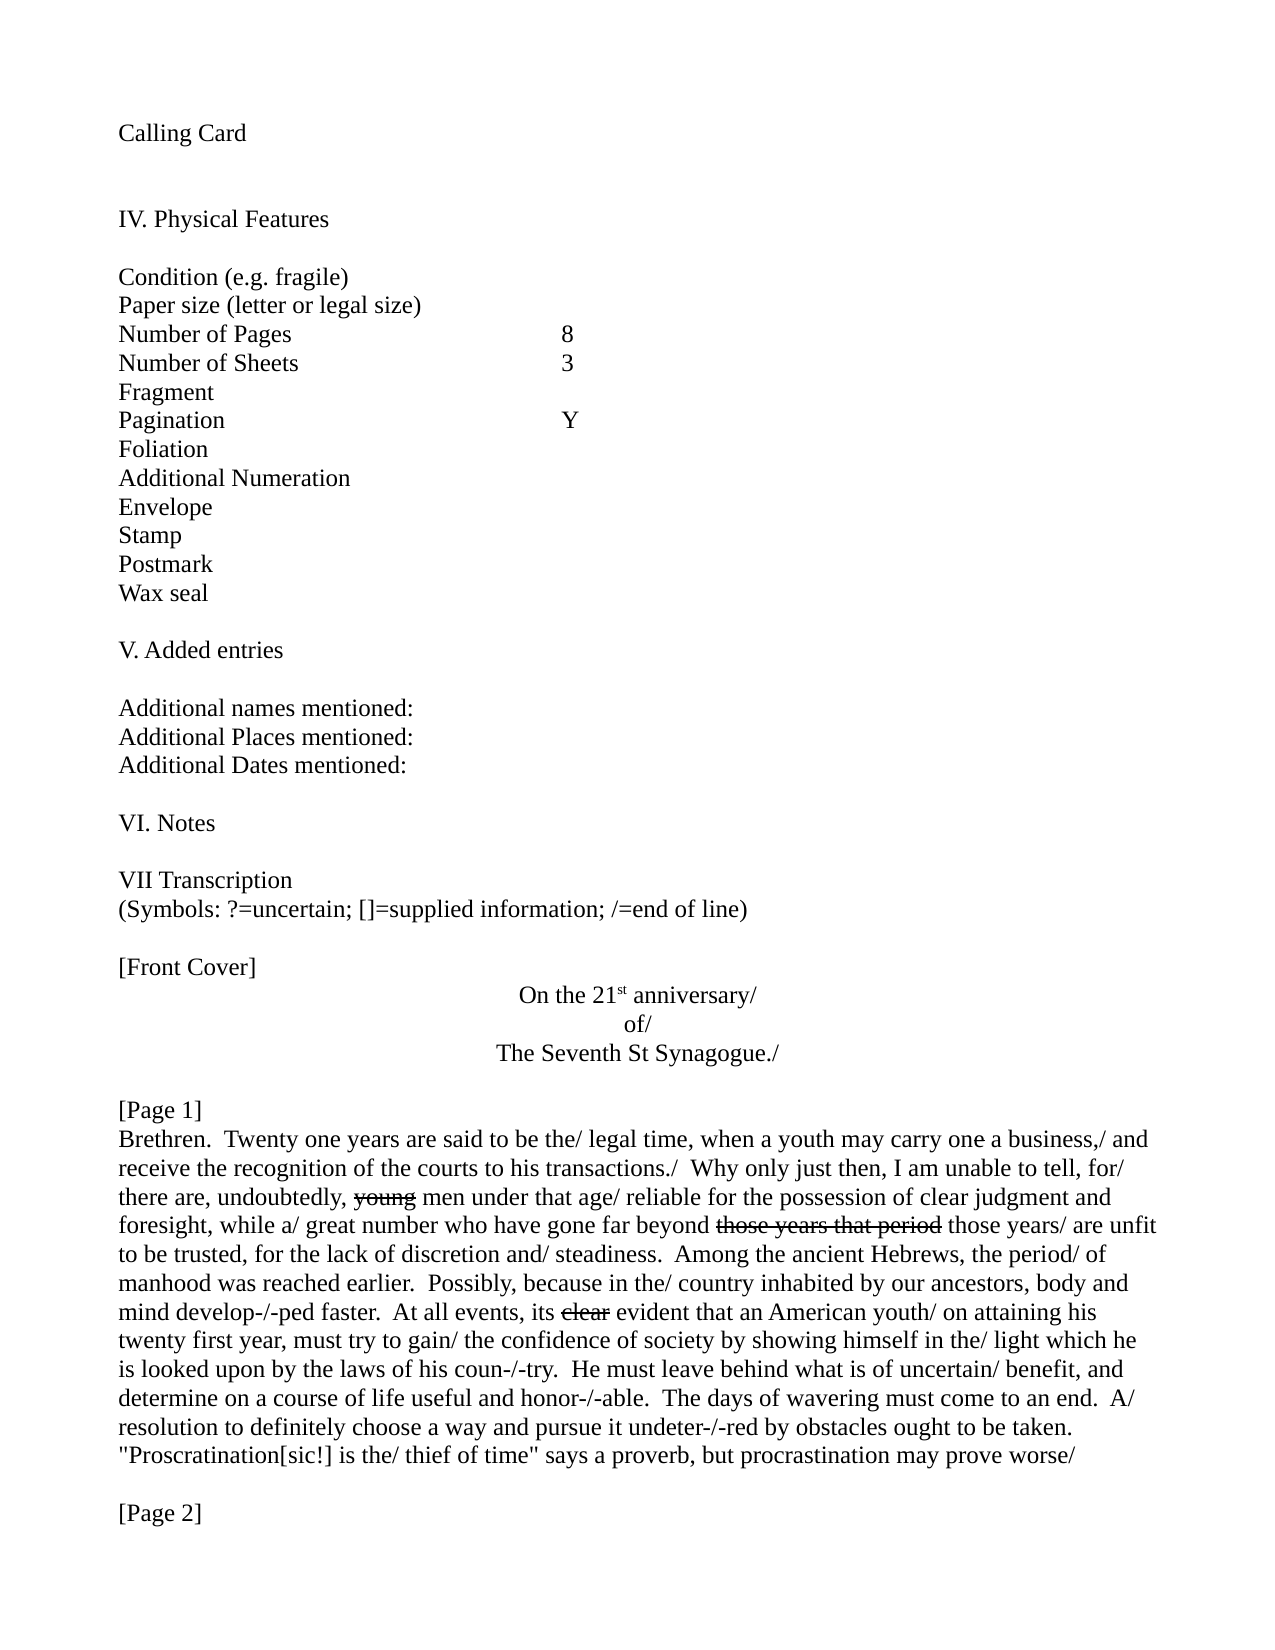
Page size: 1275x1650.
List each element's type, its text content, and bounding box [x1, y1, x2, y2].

text V. Added entries [118, 636, 1157, 664]
text IV. Physical Features [118, 204, 1157, 233]
text [Page 2] [118, 1498, 1157, 1527]
text [Page 1] [118, 1096, 1157, 1124]
text VI. Notes [118, 808, 1157, 837]
text (Symbols: ?=uncertain; []=supplied information; /=end of line) [118, 894, 1157, 923]
text Envelope [118, 492, 1157, 521]
text Paper size (letter or legal size) [118, 291, 1157, 319]
text On the 21st anniversary/ [118, 981, 1157, 1009]
text Number of Pages 8 [118, 319, 1157, 348]
text of/ [118, 1009, 1157, 1038]
text Calling Card [118, 118, 1157, 147]
text [Front Cover] [118, 952, 1157, 981]
text The Seventh St Synagogue./ [118, 1038, 1157, 1067]
text Postma rk [118, 549, 1157, 578]
text Pagination Y [118, 406, 1157, 434]
text Additional Dates mentioned: [118, 751, 1157, 779]
text Number of Sheets 3 [118, 348, 1157, 377]
text Stamp [118, 521, 1157, 549]
text Wax seal [118, 578, 1157, 607]
text Brethren. Twenty one years are said to be the/ legal time, when a youth may carry one a business,/ and receive the recognition of the courts to his transactions./ Why only just then, I am unable to tell, for/ there are, undoubtedly, young men under that age/ reliable for the possession of clear judgment and foresight, while a/ great number who have gone far beyond those years that period those years/ are unfit to be trusted, for the lack of discretion and/ steadiness. Among the ancient Hebrews, the period/ of manhood was reached earlier. Possibly, because in the/ country inhabited by our ancestors, body and mind develop-/-ped faster. At all events, its clear evident that an American youth/ on attaining his twenty first year, must try to gain/ the confidence of society by showing himself in the/ light which he is looked upon by the laws of his coun-/-try. He must leave behind what is of uncertain/ benefit, and determine on a course of life useful and honor-/-able. The days of wavering must come to an end. A/ resolution to definitely choose a way and pursue it undeter-/-red by obstacles ought to be taken. "Proscratination[sic!] is the/ thief of time" says a proverb, but procrastination may prove worse/ [118, 1124, 1157, 1469]
text Foliation [118, 434, 1157, 463]
text Additional Places mentioned: [118, 722, 1157, 751]
text Condition (e.g. fragile) [118, 262, 1157, 291]
text VII Transcription [118, 866, 1157, 894]
text Additional names mentioned: [118, 693, 1157, 722]
text Fragment [118, 377, 1157, 406]
text Additional Numeration [118, 463, 1157, 492]
